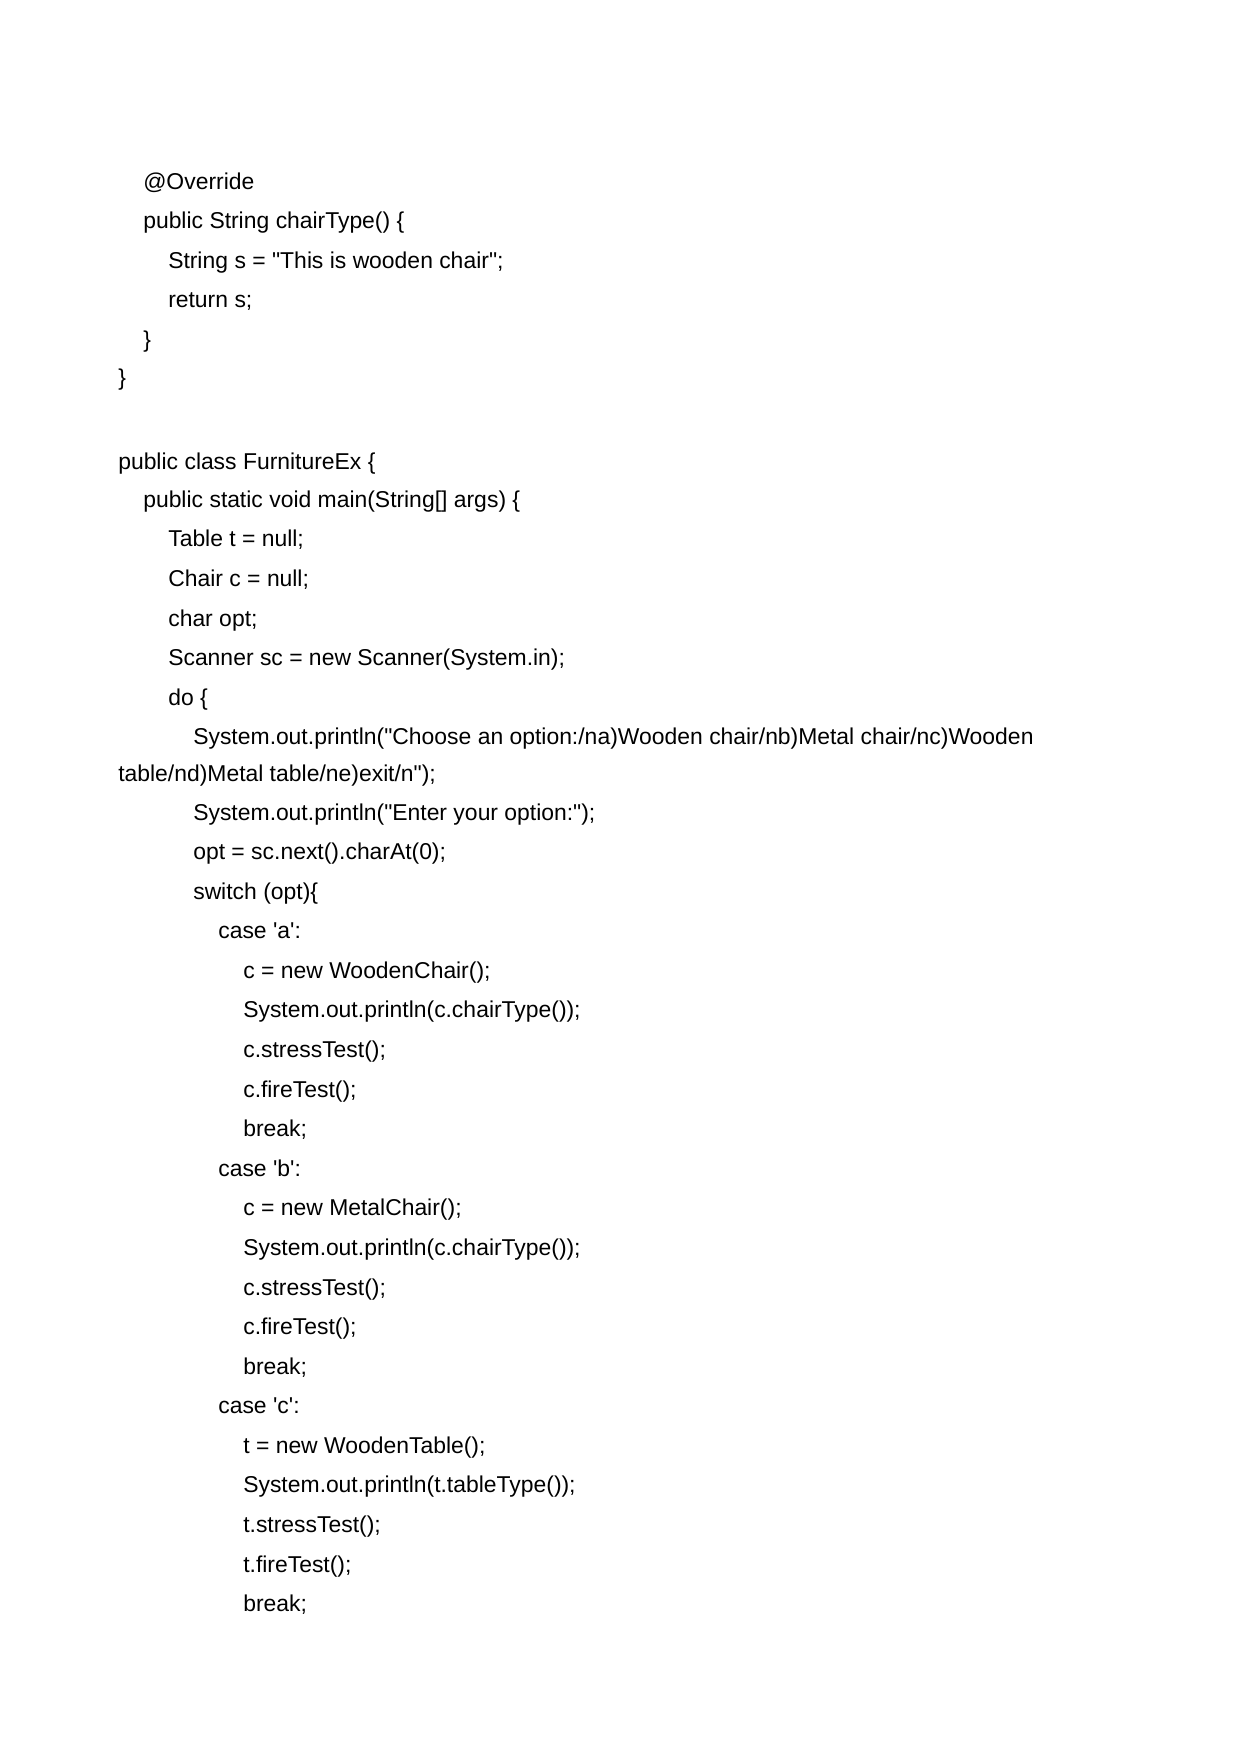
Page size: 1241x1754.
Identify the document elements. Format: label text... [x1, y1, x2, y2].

text opt = sc.next().charAt(0); [118, 836, 1122, 865]
text public static void main(String[] args) { [118, 484, 1122, 513]
text c = new WoodenChair(); [118, 955, 1122, 984]
text t.stressTest(); [118, 1509, 1122, 1538]
text case 'c': [118, 1390, 1122, 1419]
text char opt; [118, 603, 1122, 631]
text break; [118, 1588, 1122, 1617]
text do { [118, 682, 1122, 711]
text break; [118, 1113, 1122, 1142]
text @Override [118, 166, 1122, 194]
text t.fireTest(); [118, 1549, 1122, 1577]
text c.fireTest(); [118, 1074, 1122, 1102]
text public class FurnitureEx { [118, 448, 1122, 474]
text System.out.println(c.chairType()); [118, 994, 1122, 1023]
text c.fireTest(); [118, 1311, 1122, 1340]
text } [118, 324, 1122, 353]
text } [118, 364, 1122, 390]
text Chair c = null; [118, 563, 1122, 592]
text c.stressTest(); [118, 1034, 1122, 1063]
text System.out.println("Choose an option:/na)Wooden chair/nb)Metal chair/nc)Wooden table/nd)Metal table/ne)exit/n"); [118, 721, 1122, 787]
text case 'a': [118, 915, 1122, 944]
text public String chairType() { [118, 205, 1122, 234]
text System.out.println(t.tableType()); [118, 1469, 1122, 1498]
text Table t = null; [118, 523, 1122, 552]
text return s; [118, 284, 1122, 313]
text switch (opt){ [118, 876, 1122, 904]
text t = new WoodenTable(); [118, 1430, 1122, 1459]
text Scanner sc = new Scanner(System.in); [118, 642, 1122, 671]
text c = new MetalChair(); [118, 1192, 1122, 1221]
text c.stressTest(); [118, 1272, 1122, 1300]
text case 'b': [118, 1153, 1122, 1182]
text System.out.println(c.chairType()); [118, 1232, 1122, 1261]
text System.out.println("Enter your option:"); [118, 797, 1122, 825]
text String s = "This is wooden chair"; [118, 245, 1122, 274]
text break; [118, 1351, 1122, 1379]
